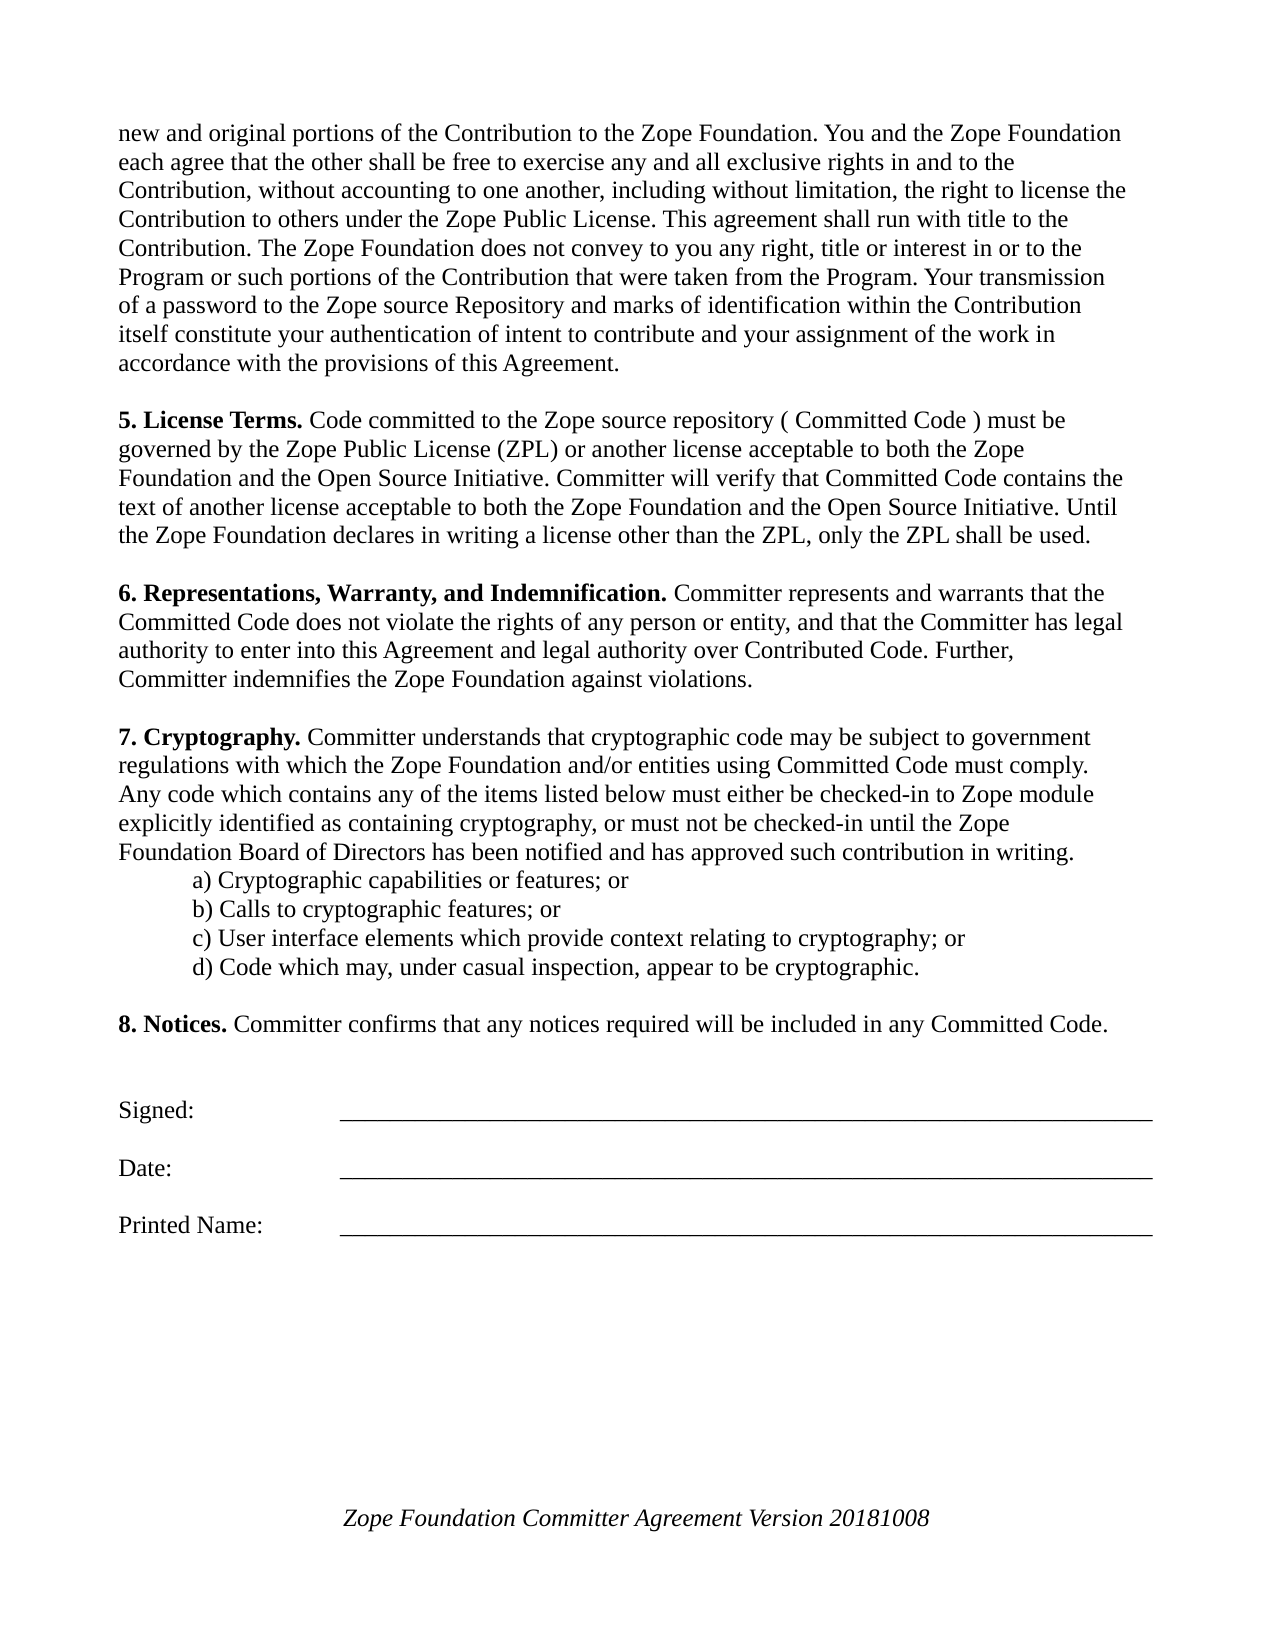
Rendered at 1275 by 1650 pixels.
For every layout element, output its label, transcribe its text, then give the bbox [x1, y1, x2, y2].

text Committer indemnifies the Zope Foundation against violations. [118, 664, 1157, 693]
text Date: _________________________________________________________________ [118, 1153, 1157, 1182]
text 7. Cryptography. Committer understands that cryptographic code may be subject to government [118, 722, 1157, 751]
text 8. Notices. Committer confirms that any notices required will be included in any Committed Code. [118, 1009, 1157, 1038]
text Contribution. The Zope Foundation does not convey to you any right, title or interest in or to the [118, 233, 1157, 262]
text Committed Code does not violate the rights of any person or entity, and that the Committer has legal [118, 607, 1157, 636]
text Program or such portions of the Contribution that were taken from the Program. Your transmission [118, 262, 1157, 291]
text Printed Name: _________________________________________________________________ [118, 1211, 1157, 1239]
text 6. Representations, Warranty, and Indemnification. Committer represents and warrants that the [118, 578, 1157, 607]
text Foundation Board of Directors has been notified and has approved such contribution in writing. [118, 837, 1157, 866]
text explicitly identified as containing cryptography, or must not be checked-in until the Zope [118, 808, 1157, 837]
text d) Code which may, under casual inspection, appear to be cryptographic. [118, 952, 1157, 981]
text of a password to the Zope source Repository and marks of identification within the Contribution [118, 291, 1157, 319]
text b) Calls to cryptographic features; or [118, 894, 1157, 923]
text a) Cryptographic capabilities or features; or [118, 866, 1157, 894]
text new and original portions of the Contribution to the Zope Foundation. You and the Zope Foundation [118, 118, 1157, 147]
text Any code which contains any of the items listed below must either be checked-in to Zope module [118, 779, 1157, 808]
text text of another license acceptable to both the Zope Foundation and the Open Source Initiative. Until [118, 492, 1157, 521]
text accordance with the provisions of this Agreement. [118, 348, 1157, 377]
text c) User interface elements which provide context relating to cryptography; or [118, 923, 1157, 952]
text the Zope Foundation declares in writing a license other than the ZPL, only the ZPL shall be used. [118, 521, 1157, 549]
text each agree that the other shall be free to exercise any and all exclusive rights in and to the [118, 147, 1157, 176]
text regulations with which the Zope Foundation and/or entities using Committed Code must comply. [118, 751, 1157, 779]
text Contribution, without accounting to one another, including without limitation, the right to license the [118, 176, 1157, 204]
text Signed: _________________________________________________________________ [118, 1096, 1157, 1124]
text governed by the Zope Public License (ZPL) or another license acceptable to both the Zope [118, 434, 1157, 463]
text Contribution to others under the Zope Public License. This agreement shall run with title to the [118, 204, 1157, 233]
text itself constitute your authentication of intent to contribute and your assignment of the work in [118, 319, 1157, 348]
text authority to enter into this Agreement and legal authority over Contributed Code. Further, [118, 636, 1157, 664]
text 5. License Terms. Code committed to the Zope source repository ( Committed Code ) must be [118, 406, 1157, 434]
text Foundation and the Open Source Initiative. Committer will verify that Committed Code contains the [118, 463, 1157, 492]
